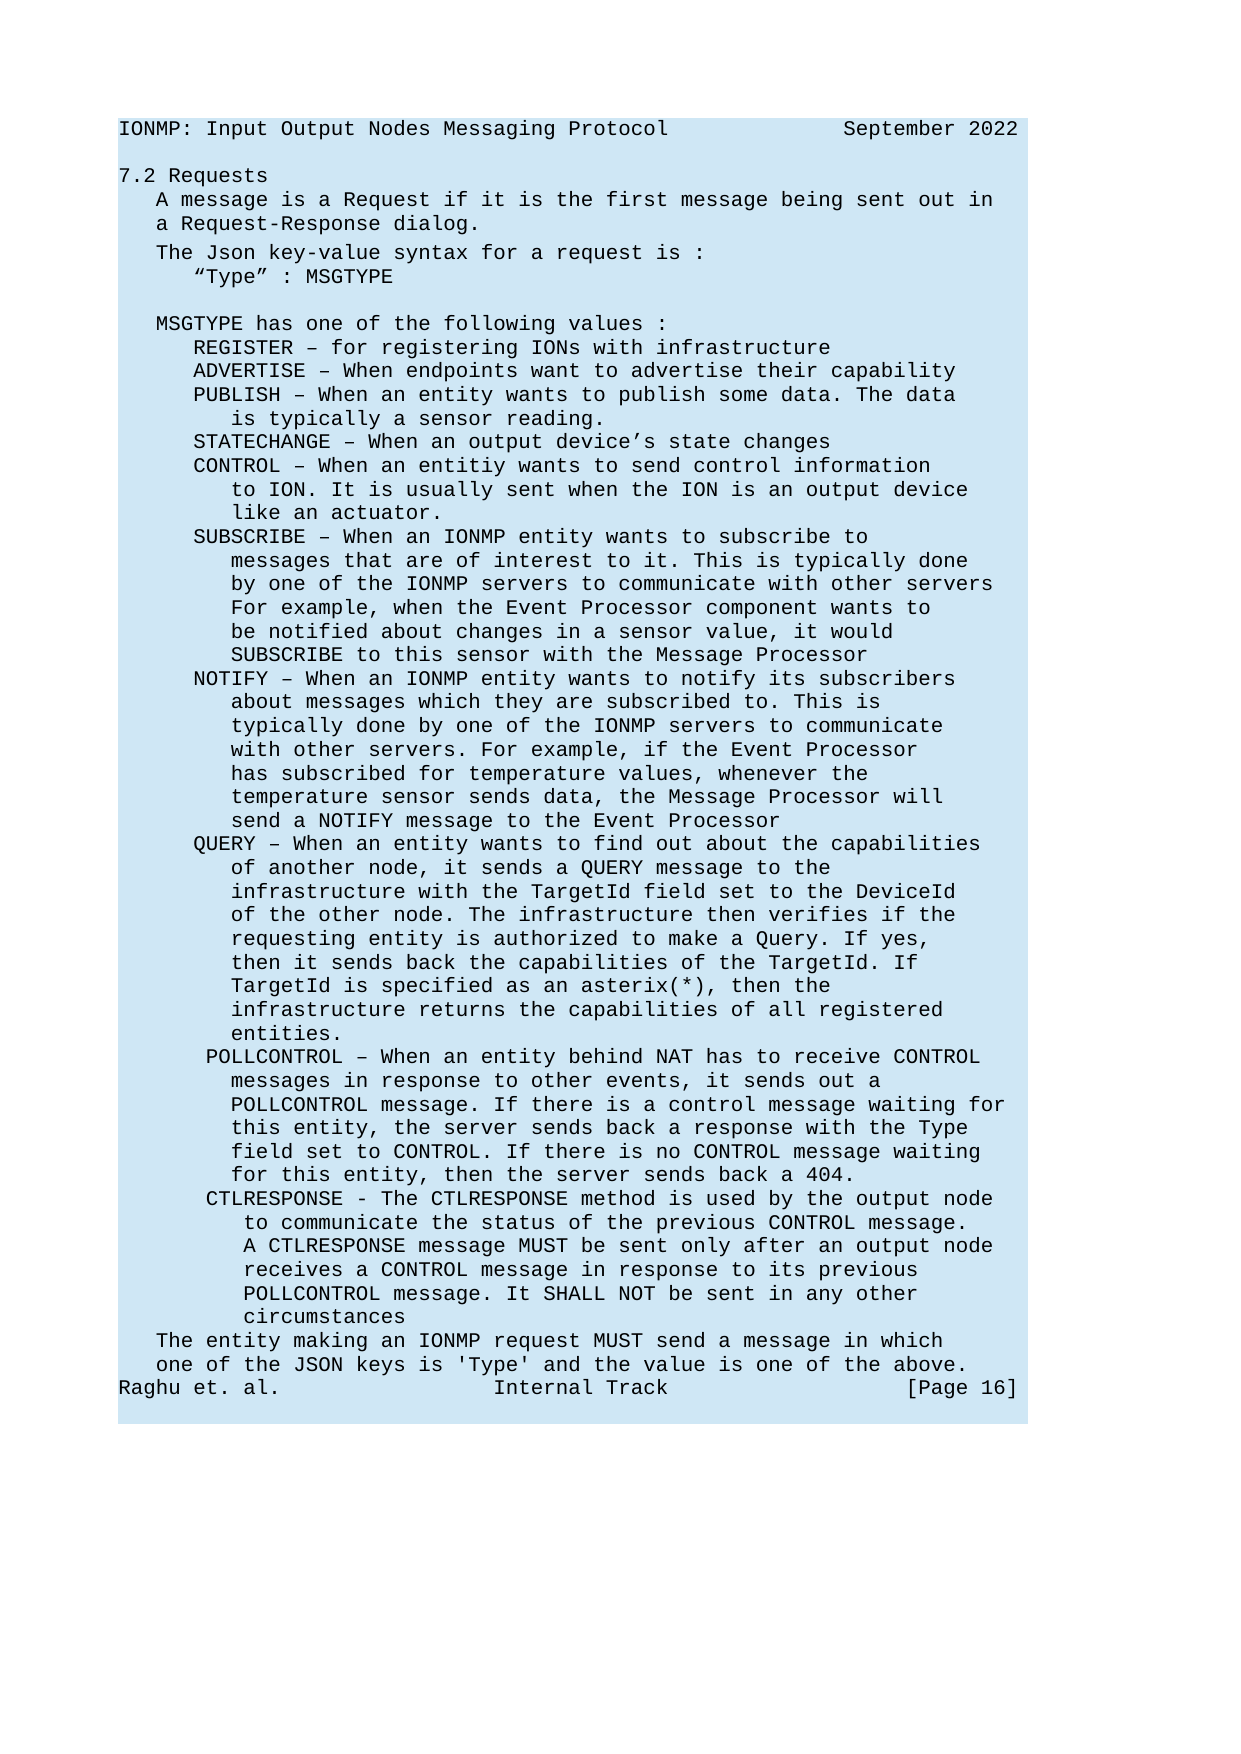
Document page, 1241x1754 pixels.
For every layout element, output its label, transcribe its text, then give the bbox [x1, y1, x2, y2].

text TargetId is specified as an asterix(*), then the infrastructure returns the capabilities of all registered entities. [118, 975, 1028, 1046]
text be notified about changes in a sensor value, it would SUBSCRIBE to this sensor with the Message Processor [118, 621, 1028, 668]
text QUERY – When an entity wants to find out about the capabilities of another node, it sends a QUERY message to the infrastructure with the TargetId field set to the DeviceId of the other node. The infrastructure then verifies if the requesting entity is authorized to make a Query. If yes, then it sends back the capabilities of the TargetId. If [118, 833, 1028, 975]
text REGISTER – for registering IONs with infrastructure [118, 337, 1028, 361]
text IONMP: Input Output Nodes Messaging Protocol September 2022 [118, 118, 1028, 142]
text PUBLISH – When an entity wants to publish some data. The data [118, 384, 1028, 408]
text POLLCONTROL – When an entity behind NAT has to receive CONTROL messages in response to other events, it sends out a POLLCONTROL message. If there is a control message waiting for this entity, the server sends back a response with the Type field set to CONTROL. If there is no CONTROL message waiting for this entity, then the server sends back a 404. [118, 1046, 1028, 1188]
text ADVERTISE – When endpoints want to advertise their capability [118, 361, 1028, 384]
text CTLRESPONSE - The CTLRESPONSE method is used by the output node to communicate the status of the previous CONTROL message. A CTLRESPONSE message MUST be sent only after an output node receives a CONTROL message in response to its previous [118, 1188, 1028, 1283]
text NOTIFY – When an IONMP entity wants to notify its subscribers about messages which they are subscribed to. This is typically done by one of the IONMP servers to communicate with other servers. For example, if the Event Processor has subscribed for temperature values, whenever the temperature sensor sends data, the Message Processor will send a NOTIFY message to the Event Processor [118, 668, 1028, 833]
text The entity making an IONMP request MUST send a message in which [118, 1330, 1028, 1354]
text one of the JSON keys is 'Type' and the value is one of the above. [118, 1354, 1028, 1377]
text to ION. It is usually sent when the ION is an output device like an actuator. SUBSCRIBE – When an IONMP entity wants to subscribe to messages that are of interest to it. This is typically done by one of the IONMP servers to communicate with other servers For example, when the Event Processor component wants to [118, 479, 1028, 621]
text CONTROL – When an entitiy wants to send control information [118, 455, 1028, 479]
text “Type” : MSGTYPE [118, 266, 1028, 289]
text POLLCONTROL message. It SHALL NOT be sent in any other circumstances [118, 1283, 1028, 1330]
text A message is a Request if it is the first message being sent out in a Request-Response dialog. [118, 189, 1028, 236]
text is typically a sensor reading. [118, 408, 1028, 431]
text 7.2 Requests [118, 165, 1028, 189]
text STATECHANGE – When an output device’s state changes [118, 431, 1028, 455]
text MSGTYPE has one of the following values : [118, 289, 1028, 337]
text Raghu et. al. Internal Track [Page 16] [118, 1377, 1028, 1401]
text The Json key-value syntax for a request is : [118, 236, 1028, 266]
